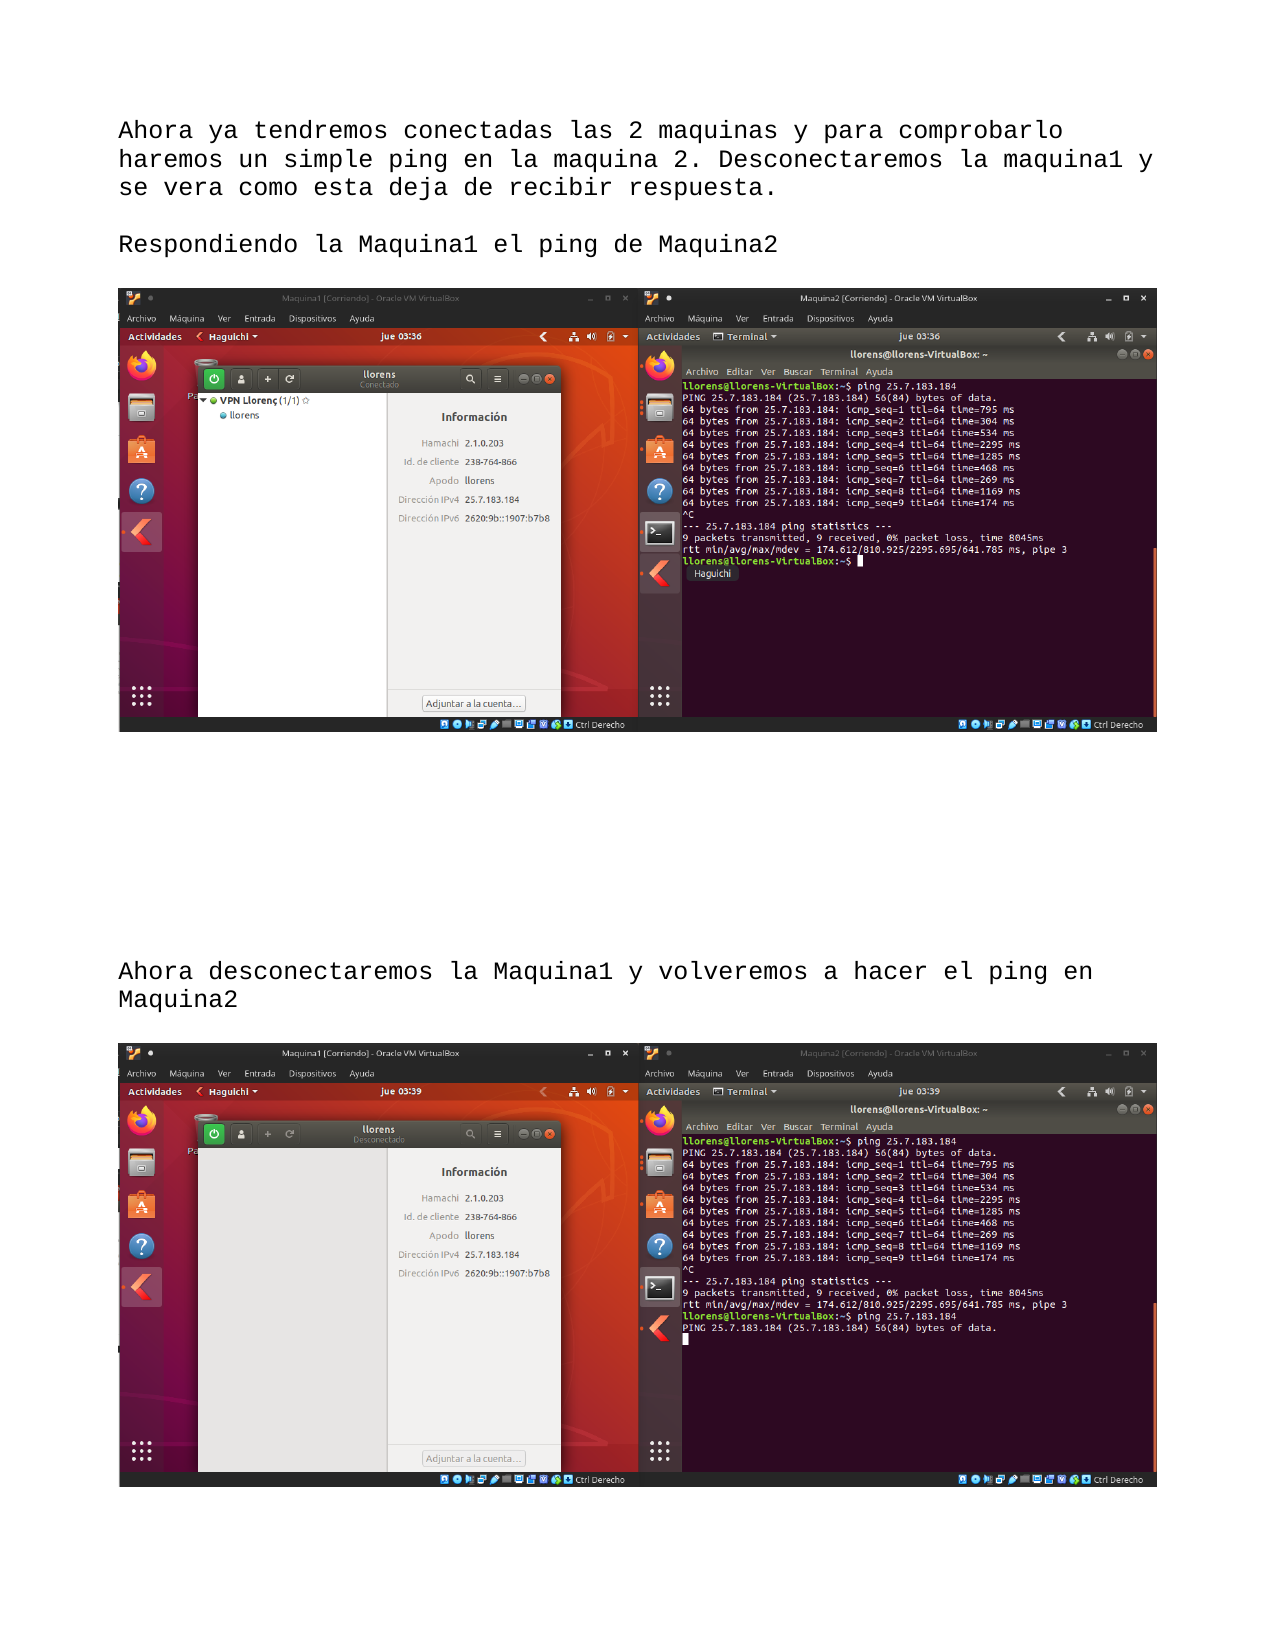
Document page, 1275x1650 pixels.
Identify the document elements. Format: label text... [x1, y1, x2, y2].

text Ahora desconectaremos la Maquina1 y volveremos a hacer el ping en Maquina2 [118, 958, 1157, 1015]
picture [118, 288, 1157, 732]
text Respondiendo la Maquina1 el ping de Maquina2 [118, 231, 1157, 260]
picture [118, 1043, 1157, 1487]
text Ahora ya tendremos conectadas las 2 maquinas y para comprobarlo haremos un simple ping en la maquina 2. Desconectaremos la maquina1 y se vera como esta deja de recibir respuesta. [118, 118, 1157, 203]
